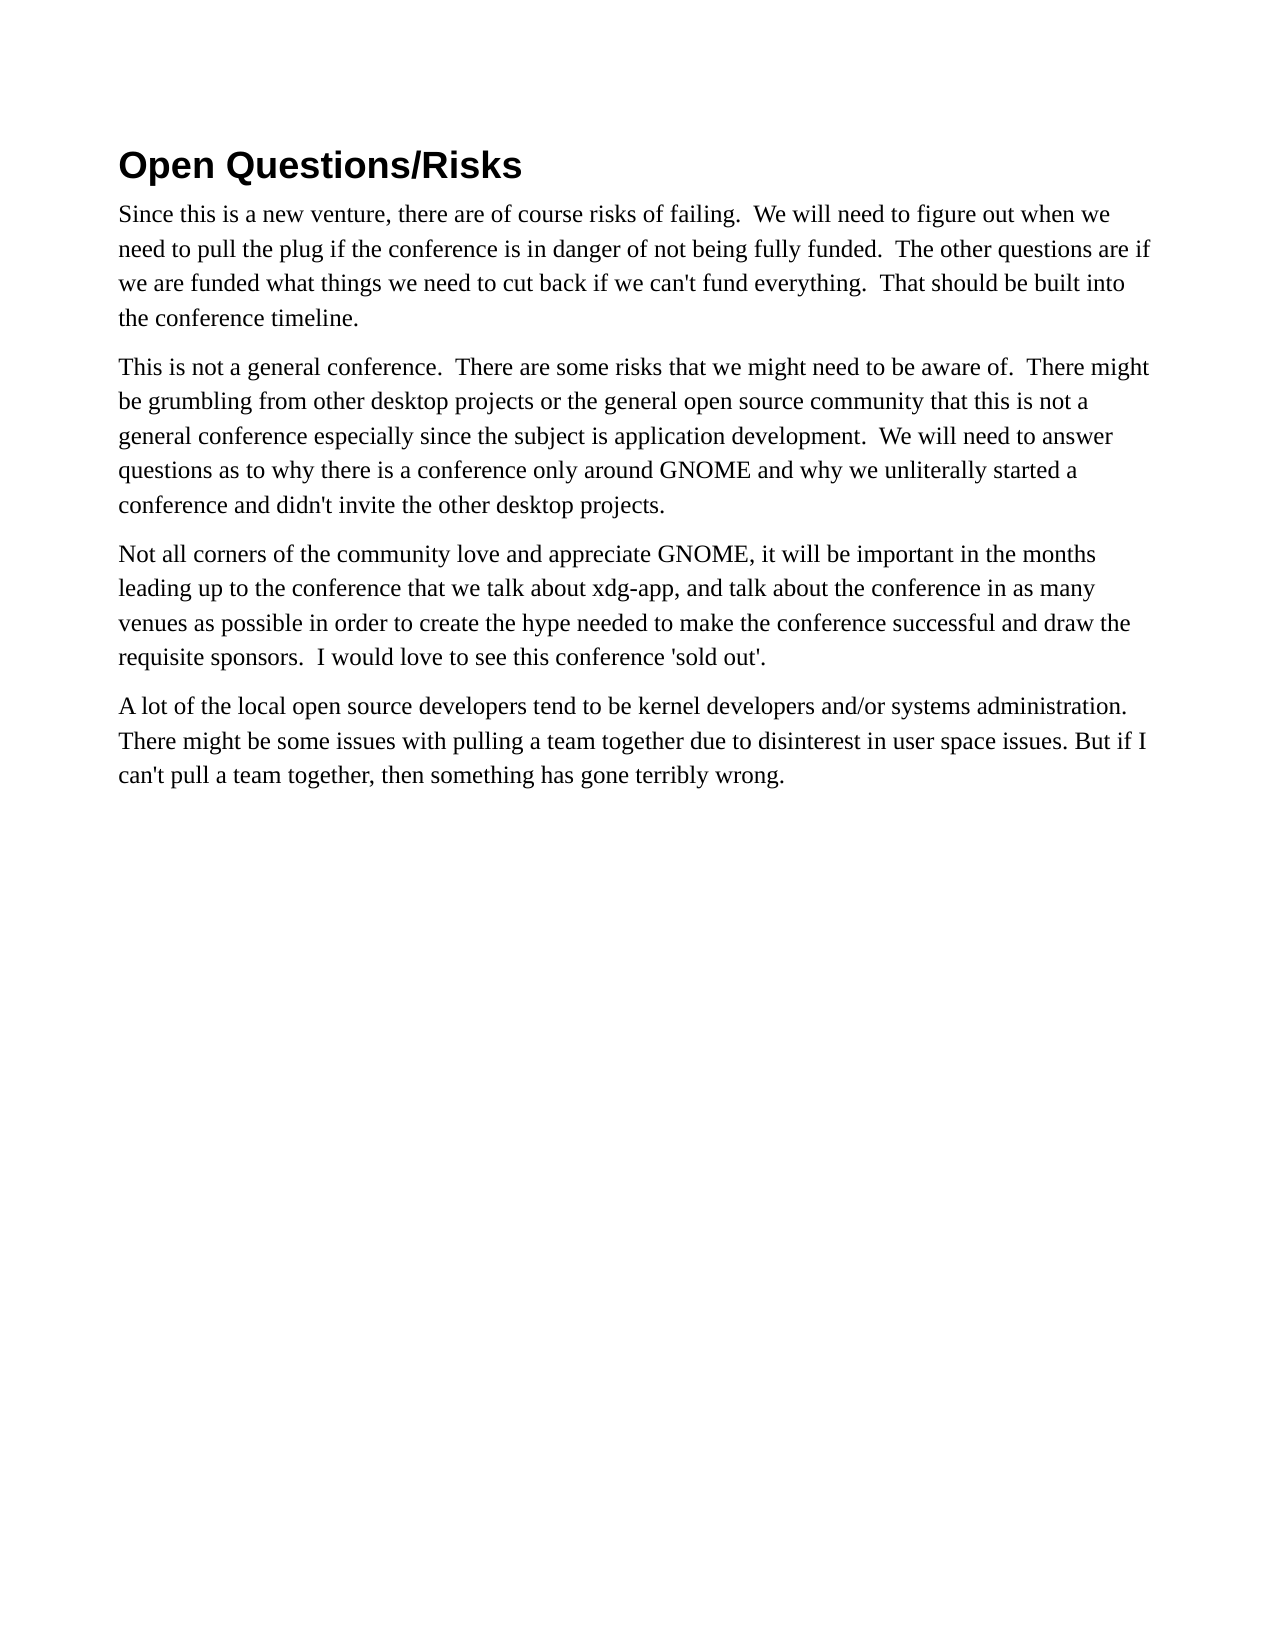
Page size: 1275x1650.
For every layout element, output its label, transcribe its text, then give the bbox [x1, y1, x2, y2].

subtitle Open Questions/Risks [118, 143, 1157, 187]
text A lot of the local open source developers tend to be kernel developers and/or systems administration. There might be some issues with pulling a team together due to disinterest in user space issues. But if I can't pull a team together, then something has gone terribly wrong. [118, 691, 1157, 789]
text Not all corners of the community love and appreciate GNOME, it will be important in the months leading up to the conference that we talk about xdg-app, and talk about the conference in as many venues as possible in order to create the hype needed to make the conference successful and draw the requisite sponsors. I would love to see this conference 'sold out'. [118, 539, 1157, 671]
text This is not a general conference. There are some risks that we might need to be aware of. There might be grumbling from other desktop projects or the general open source community that this is not a general conference especially since the subject is application development. We will need to answer questions as to why there is a conference only around GNOME and why we unliterally started a conference and didn't invite the other desktop projects. [118, 352, 1157, 518]
text Since this is a new venture, there are of course risks of failing. We will need to figure out when we need to pull the plug if the conference is in danger of not being fully funded. The other questions are if we are funded what things we need to cut back if we can't fund everything. That should be built into the conference timeline. [118, 199, 1157, 331]
